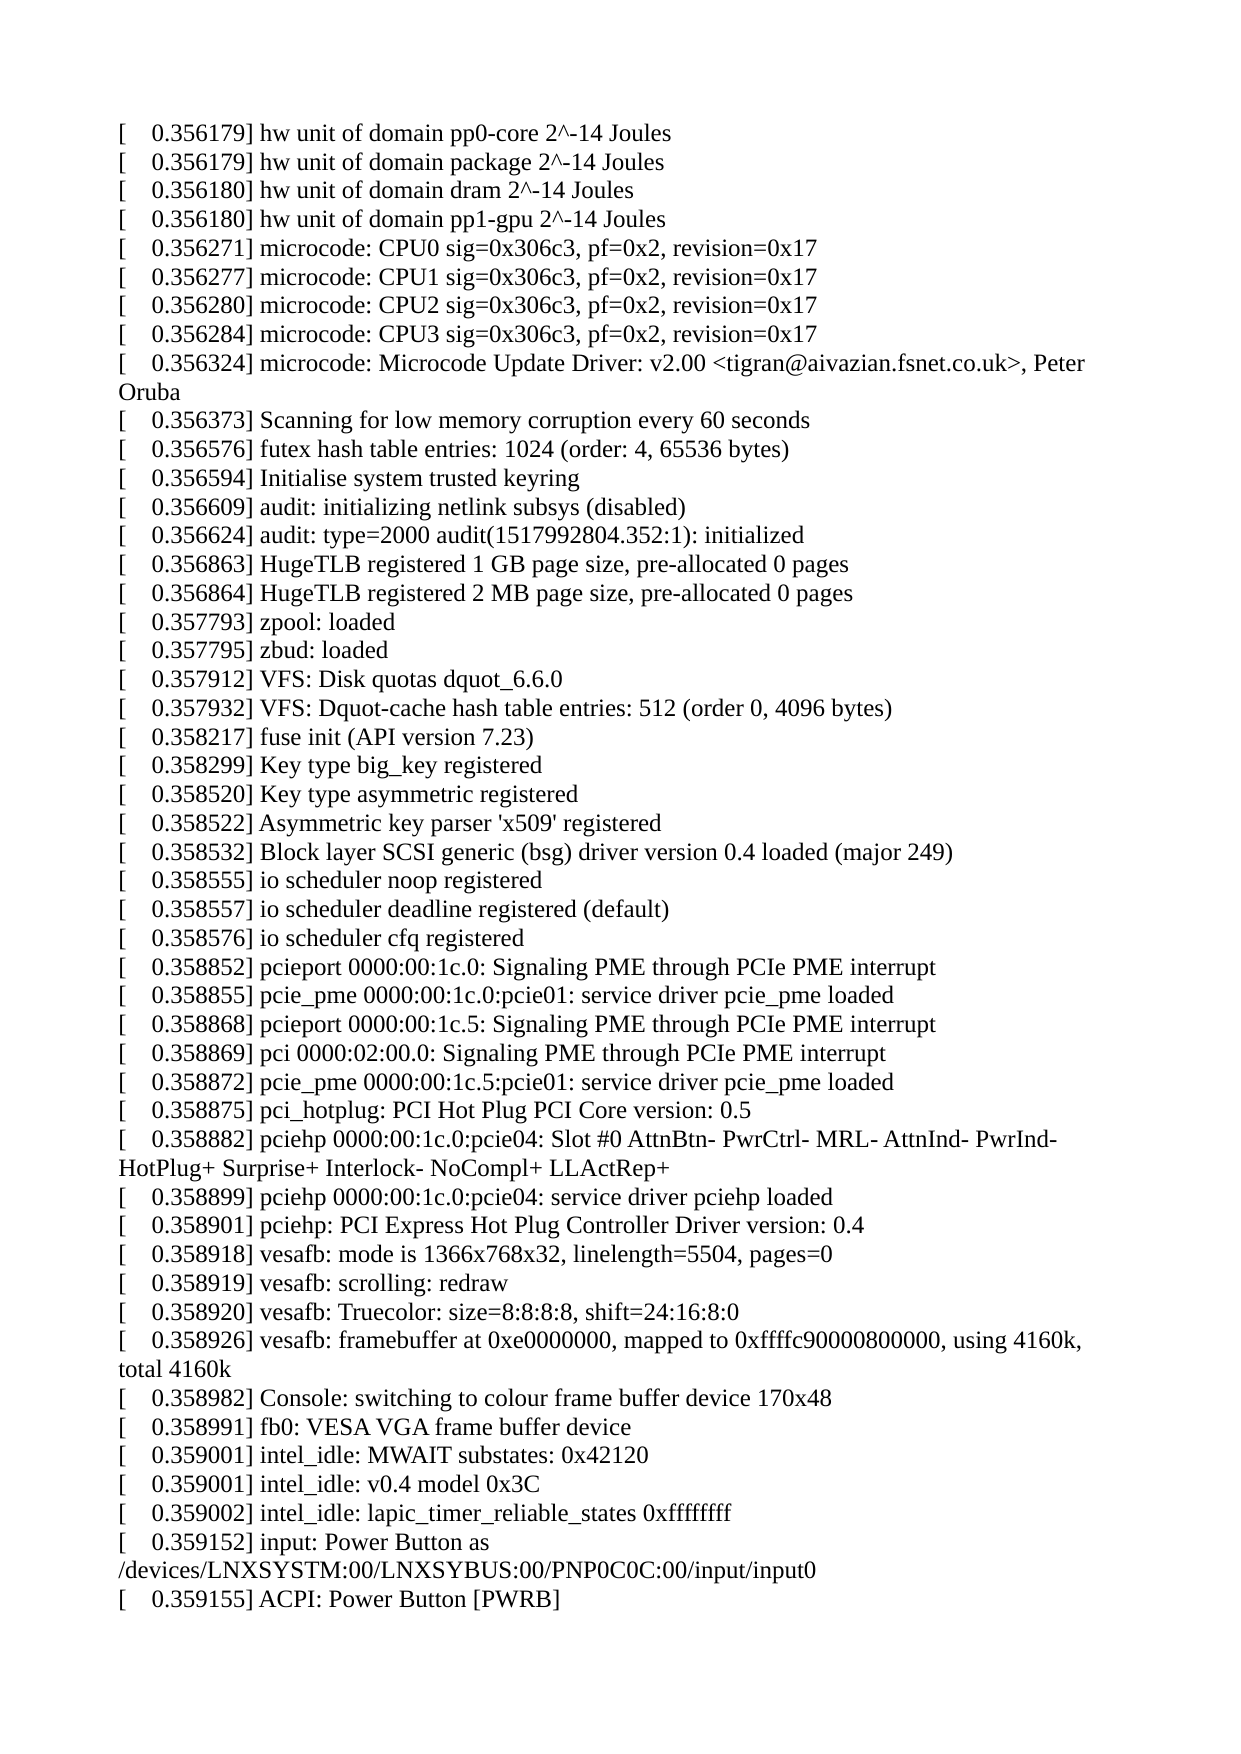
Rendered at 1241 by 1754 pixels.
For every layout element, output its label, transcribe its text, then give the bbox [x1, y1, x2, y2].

text [ 0.359152] input: Power Button as /devices/LNXSYSTM:00/LNXSYBUS:00/PNP0C0C:00/input/input0 [118, 1527, 1122, 1584]
text [ 0.358919] vesafb: scrolling: redraw [118, 1268, 1122, 1297]
text [ 0.359001] intel_idle: v0.4 model 0x3C [118, 1469, 1122, 1498]
text [ 0.356179] hw unit of domain pp0-core 2^-14 Joules [118, 118, 1122, 147]
text [ 0.356864] HugeTLB registered 2 MB page size, pre-allocated 0 pages [118, 578, 1122, 607]
text [ 0.356624] audit: type=2000 audit(1517992804.352:1): initialized [118, 521, 1122, 549]
text [ 0.356277] microcode: CPU1 sig=0x306c3, pf=0x2, revision=0x17 [118, 262, 1122, 291]
text [ 0.357912] VFS: Disk quotas dquot_6.6.0 [118, 664, 1122, 693]
text [ 0.358901] pciehp: PCI Express Hot Plug Controller Driver version: 0.4 [118, 1211, 1122, 1239]
text [ 0.357793] zpool: loaded [118, 607, 1122, 636]
text [ 0.358855] pcie_pme 0000:00:1c.0:pcie01: service driver pcie_pme loaded [118, 981, 1122, 1009]
text [ 0.358217] fuse init (API version 7.23) [118, 722, 1122, 751]
text [ 0.358991] fb0: VESA VGA frame buffer device [118, 1412, 1122, 1441]
text [ 0.356609] audit: initializing netlink subsys (disabled) [118, 492, 1122, 521]
text [ 0.358982] Console: switching to colour frame buffer device 170x48 [118, 1383, 1122, 1412]
text [ 0.358926] vesafb: framebuffer at 0xe0000000, mapped to 0xffffc90000800000, using 4160k, total 4160k [118, 1326, 1122, 1383]
text [ 0.358520] Key type asymmetric registered [118, 779, 1122, 808]
text [ 0.358299] Key type big_key registered [118, 751, 1122, 779]
text [ 0.357932] VFS: Dquot-cache hash table entries: 512 (order 0, 4096 bytes) [118, 693, 1122, 722]
text [ 0.358875] pci_hotplug: PCI Hot Plug PCI Core version: 0.5 [118, 1096, 1122, 1124]
text [ 0.356373] Scanning for low memory corruption every 60 seconds [118, 406, 1122, 434]
text [ 0.358522] Asymmetric key parser 'x509' registered [118, 808, 1122, 837]
text [ 0.356280] microcode: CPU2 sig=0x306c3, pf=0x2, revision=0x17 [118, 291, 1122, 319]
text [ 0.358852] pcieport 0000:00:1c.0: Signaling PME through PCIe PME interrupt [118, 952, 1122, 981]
text [ 0.357795] zbud: loaded [118, 636, 1122, 664]
text [ 0.359001] intel_idle: MWAIT substates: 0x42120 [118, 1441, 1122, 1469]
text [ 0.358869] pci 0000:02:00.0: Signaling PME through PCIe PME interrupt [118, 1038, 1122, 1067]
text [ 0.358899] pciehp 0000:00:1c.0:pcie04: service driver pciehp loaded [118, 1182, 1122, 1211]
text [ 0.356863] HugeTLB registered 1 GB page size, pre-allocated 0 pages [118, 549, 1122, 578]
text [ 0.356271] microcode: CPU0 sig=0x306c3, pf=0x2, revision=0x17 [118, 233, 1122, 262]
text [ 0.356180] hw unit of domain pp1-gpu 2^-14 Joules [118, 204, 1122, 233]
text [ 0.356324] microcode: Microcode Update Driver: v2.00 <tigran@aivazian.fsnet.co.uk>, Peter Oruba [118, 348, 1122, 406]
text [ 0.356576] futex hash table entries: 1024 (order: 4, 65536 bytes) [118, 434, 1122, 463]
text [ 0.358920] vesafb: Truecolor: size=8:8:8:8, shift=24:16:8:0 [118, 1297, 1122, 1326]
text [ 0.358868] pcieport 0000:00:1c.5: Signaling PME through PCIe PME interrupt [118, 1009, 1122, 1038]
text [ 0.358532] Block layer SCSI generic (bsg) driver version 0.4 loaded (major 249) [118, 837, 1122, 866]
text [ 0.358872] pcie_pme 0000:00:1c.5:pcie01: service driver pcie_pme loaded [118, 1067, 1122, 1096]
text [ 0.359002] intel_idle: lapic_timer_reliable_states 0xffffffff [118, 1498, 1122, 1527]
text [ 0.356179] hw unit of domain package 2^-14 Joules [118, 147, 1122, 176]
text [ 0.359155] ACPI: Power Button [PWRB] [118, 1584, 1122, 1613]
text [ 0.358555] io scheduler noop registered [118, 866, 1122, 894]
text [ 0.356284] microcode: CPU3 sig=0x306c3, pf=0x2, revision=0x17 [118, 319, 1122, 348]
text [ 0.356594] Initialise system trusted keyring [118, 463, 1122, 492]
text [ 0.358918] vesafb: mode is 1366x768x32, linelength=5504, pages=0 [118, 1239, 1122, 1268]
text [ 0.358576] io scheduler cfq registered [118, 923, 1122, 952]
text [ 0.358557] io scheduler deadline registered (default) [118, 894, 1122, 923]
text [ 0.358882] pciehp 0000:00:1c.0:pcie04: Slot #0 AttnBtn- PwrCtrl- MRL- AttnInd- PwrInd- HotPlug+ Surprise+ Interlock- NoCompl+ LLActRep+ [118, 1124, 1122, 1182]
text [ 0.356180] hw unit of domain dram 2^-14 Joules [118, 176, 1122, 204]
